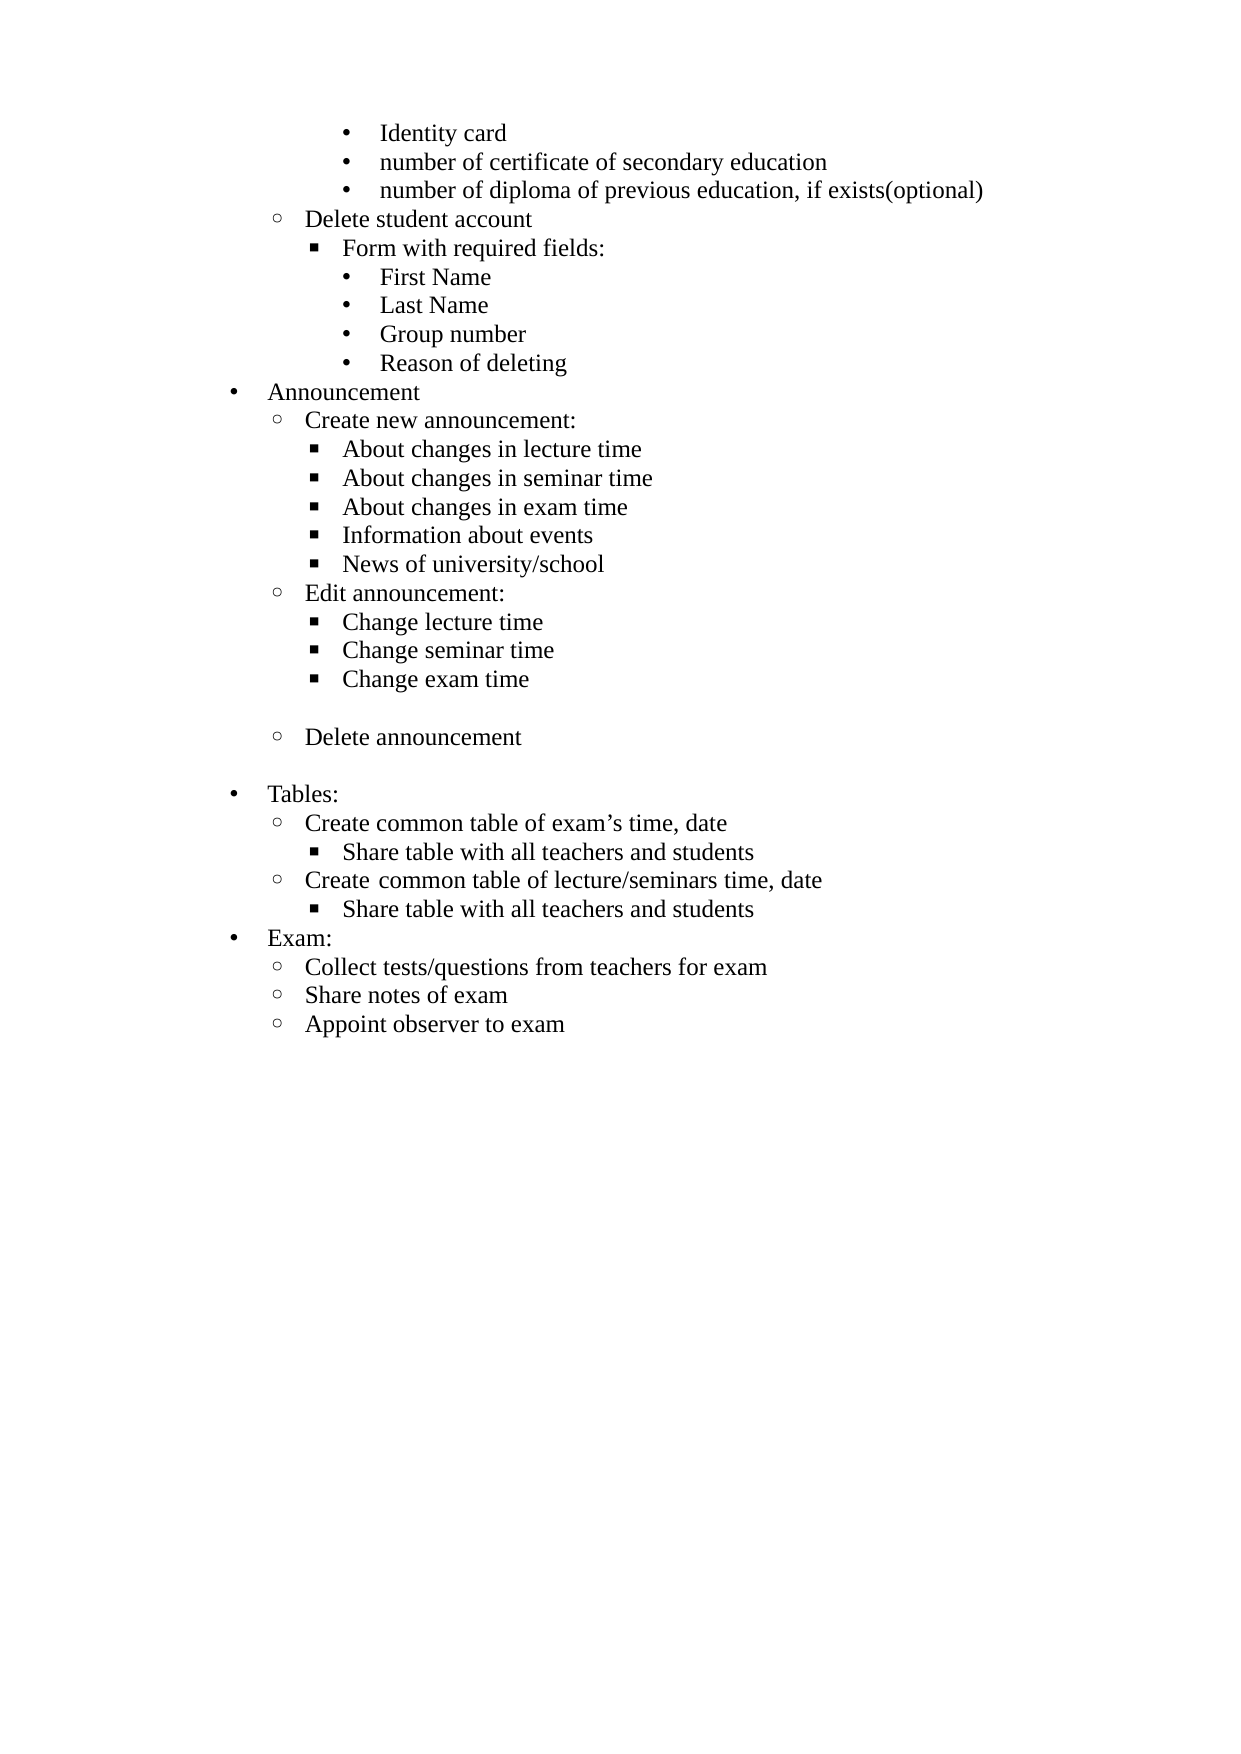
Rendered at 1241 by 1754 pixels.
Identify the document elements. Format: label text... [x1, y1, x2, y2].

list Delete student account [267, 204, 1122, 233]
list Change exam time [304, 664, 1122, 693]
list About changes in lecture time [304, 434, 1122, 463]
list Share notes of exam [267, 981, 1122, 1009]
list Create common table of exam’s time, date [267, 808, 1122, 837]
list Change seminar time [304, 636, 1122, 664]
list Delete announcement [267, 722, 1122, 751]
list News of university/school [304, 549, 1122, 578]
list Form with required fields: [304, 233, 1122, 262]
list Share table with all teachers and students [304, 837, 1122, 866]
list Appoint observer to exam [267, 1009, 1122, 1038]
list Edit announcement: [267, 578, 1122, 607]
list Create new announcement: [267, 406, 1122, 434]
list Information about events [304, 521, 1122, 549]
list Announcement [229, 377, 1122, 406]
list Create common table of lecture/seminars time, date [267, 866, 1122, 894]
list Tables: [229, 779, 1122, 808]
list Change lecture time [304, 607, 1122, 636]
list Share table with all teachers and students [304, 894, 1122, 923]
list Group number [342, 319, 1122, 348]
list Last Name [342, 291, 1122, 319]
list First Name [342, 262, 1122, 291]
list number of certificate of secondary education [342, 147, 1122, 176]
list About changes in seminar time [304, 463, 1122, 492]
list Identity card [342, 118, 1122, 147]
list number of diploma of previous education, if exists(optional) [342, 176, 1122, 204]
list Reason of deleting [342, 348, 1122, 377]
list Collect tests/questions from teachers for exam [267, 952, 1122, 981]
list Exam: [229, 923, 1122, 952]
list About changes in exam time [304, 492, 1122, 521]
